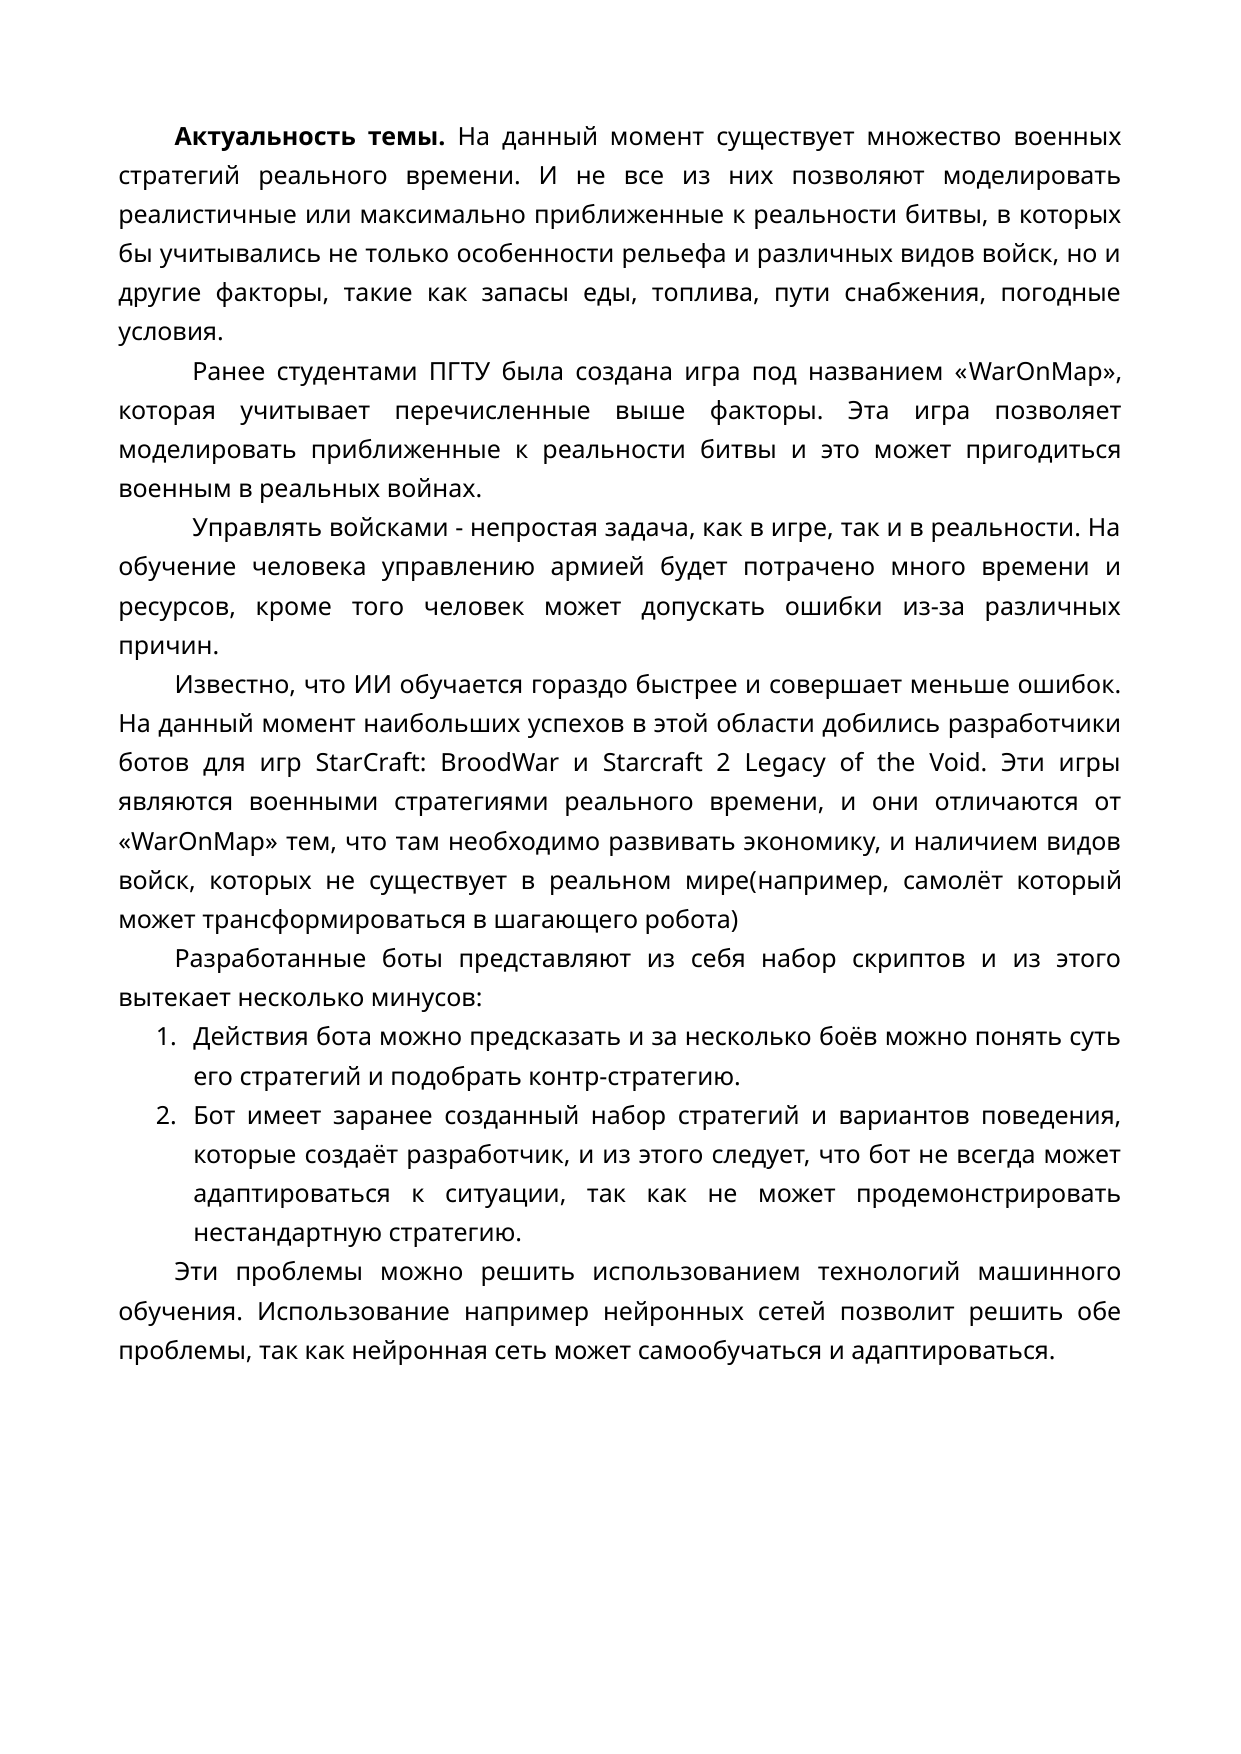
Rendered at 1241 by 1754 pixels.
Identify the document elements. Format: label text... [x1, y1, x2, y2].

text Управлять войсками - непростая задача, как в игре, так и в реальности. На обучение человека управлению армией будет потрачено много времени и ресурсов, кроме того человек может допускать ошибки из-за различных причин. [118, 510, 1122, 661]
text Актуальность темы. На данный момент существует множество военных стратегий реального времени. И не все из них позволяют моделировать реалистичные или максимально приближенные к реальности битвы, в которых бы учитывались не только особенности рельефа и различных видов войск, но и другие факторы, такие как запасы еды, топлива, пути снабжения, погодные условия. [118, 118, 1122, 348]
text Ранее студентами ПГТУ была создана игра под названием «WarOnMap», которая учитывает перечисленные выше факторы. Эта игра позволяет моделировать приближенные к реальности битвы и это может пригодиться военным в реальных войнах. [118, 353, 1122, 505]
text Эти проблемы можно решить использованием технологий машинного обучения. Использование например нейронных сетей позволит решить обе проблемы, так как нейронная сеть может самообучаться и адаптироваться. [118, 1254, 1122, 1366]
text Известно, что ИИ обучается гораздо быстрее и совершает меньше ошибок. На данный момент наибольших успехов в этой области добились разработчики ботов для игр StarCraft: BroodWar и Starcraft 2 Legacy of the Void. Эти игры являются военными стратегиями реального времени, и они отличаются от «WarOnMap» тем, что там необходимо развивать экономику, и наличием видов войск, которых не существует в реальном мире(например, самолёт который может трансформироваться в шагающего робота) [118, 666, 1122, 936]
text Разработанные боты представляют из себя набор скриптов и из этого вытекает несколько минусов: [118, 941, 1122, 1014]
list Бот имеет заранее созданный набор стратегий и вариантов поведения, которые создаёт разработчик, и из этого следует, что бот не всегда может адаптироваться к ситуации, так как не может продемонстрировать нестандартную стратегию. [156, 1097, 1122, 1249]
list Действия бота можно предсказать и за несколько боёв можно понять суть его стратегий и подобрать контр-стратегию. [156, 1019, 1122, 1092]
